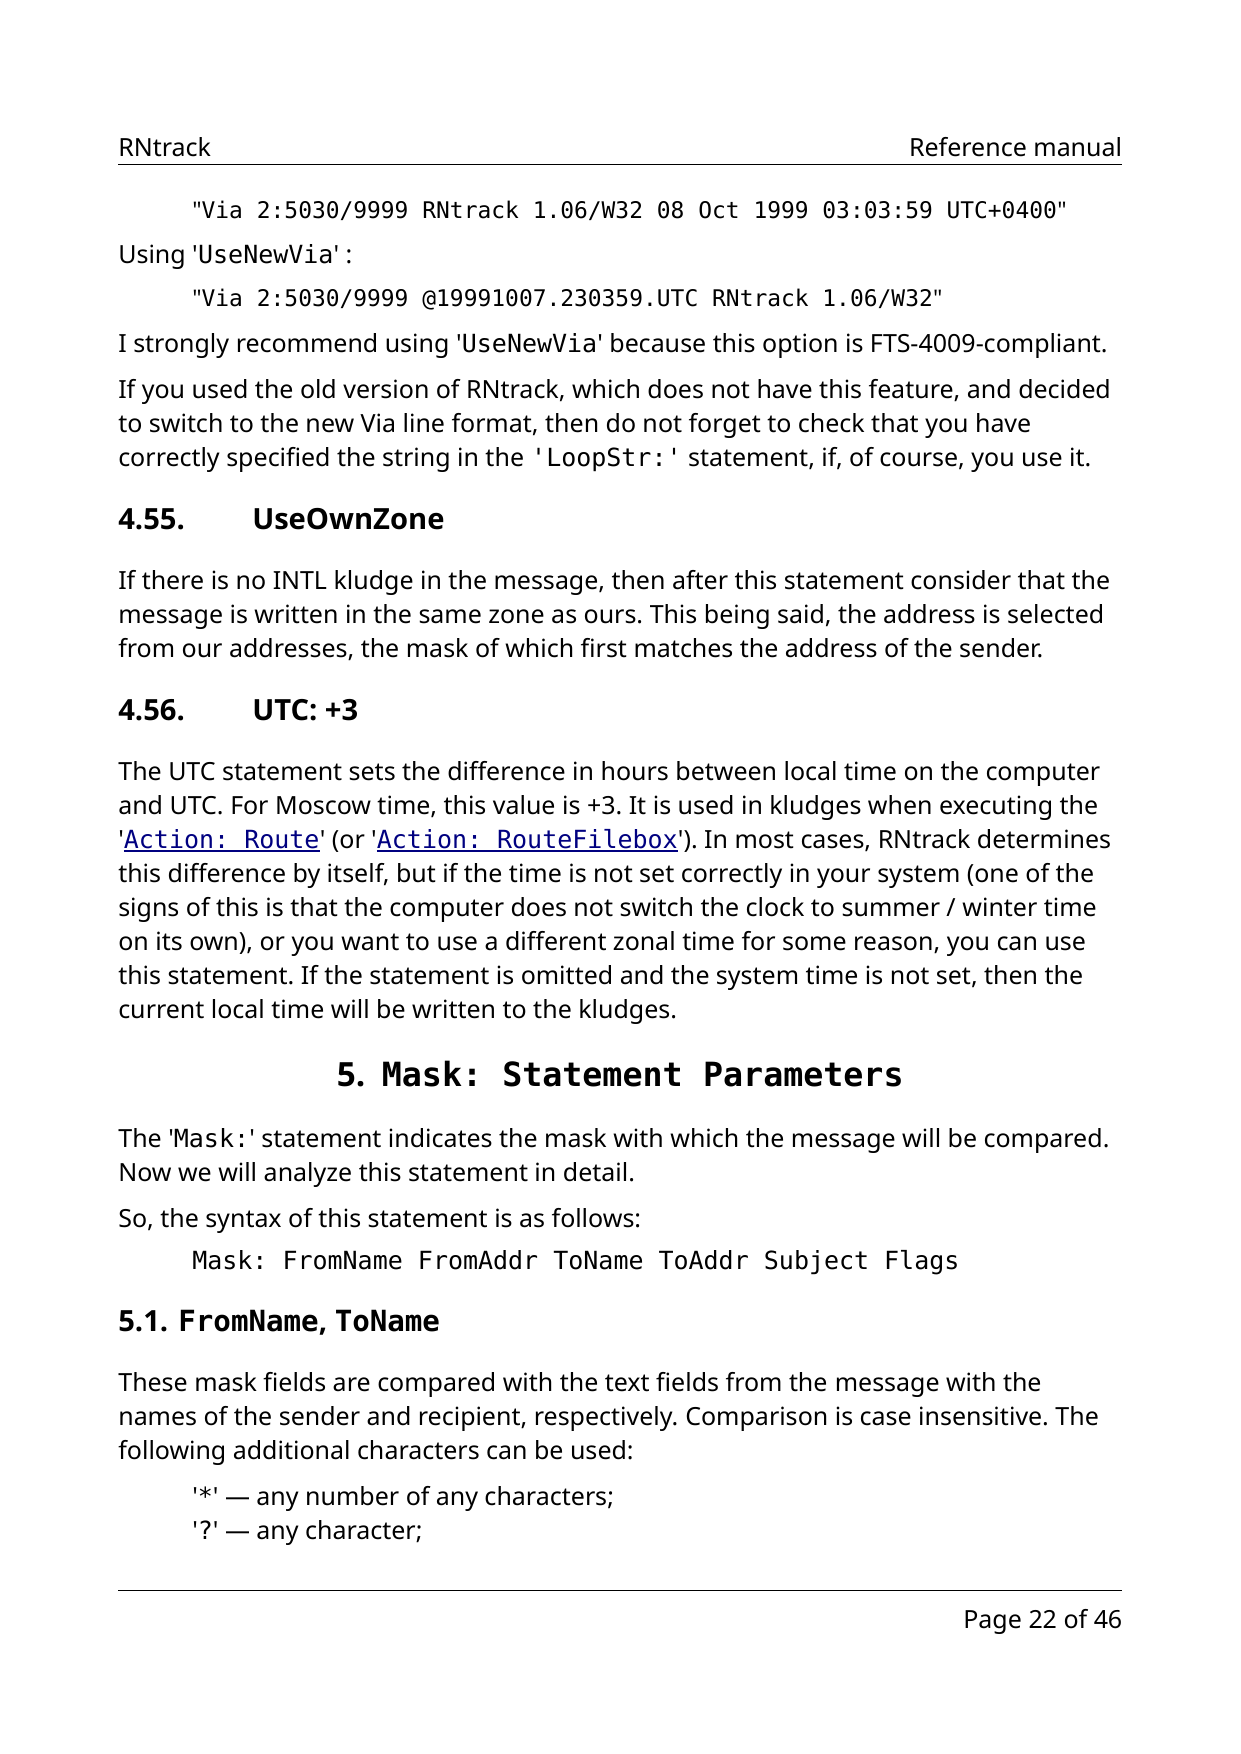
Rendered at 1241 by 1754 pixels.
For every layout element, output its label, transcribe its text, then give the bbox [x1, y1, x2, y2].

text If you used the old version of RNtrack, which does not have this feature, and decided to switch to the new Via line format, then do not forget to check that you have correctly specified the string in the 'LoopStr:' statement, if, of course, you use it. [118, 371, 1122, 473]
text "Via 2:5030/9999 @19991007.230359.UTC RNtrack 1.06/W32" [118, 282, 1122, 314]
text These mask fields are compared with the text fields from the message with the names of the sender and recipient, respectively. Comparison is case insensitive. The following additional characters can be used: [118, 1364, 1122, 1467]
subtitle FromName, ToName [118, 1301, 1122, 1340]
text If there is no INTL kludge in the message, then after this statement consider that the message is written in the same zone as ours. This being said, the address is selected from our addresses, the mask of which first matches the address of the sender. [118, 562, 1122, 664]
text I strongly recommend using 'UseNewVia' because this option is FTS-4009-compliant. [118, 325, 1122, 359]
subtitle Mask: Statement Parameters [118, 1051, 1122, 1096]
text '*' — any number of any characters; '?' — any character; [192, 1478, 1122, 1547]
subtitle UTC: +3 [118, 689, 1122, 729]
text The UTC statement sets the difference in hours between local time on the computer and UTC. For Moscow time, this value is +3. It is used in kludges when executing the 'Action: Route' (or 'Action: RouteFilebox'). In most cases, RNtrack determines this difference by itself, but if the time is not set correctly in your system (one of the signs of this is that the computer does not switch the clock to summer / winter time on its own), or you want to use a different zonal time for some reason, you can use this statement. If the statement is omitted and the system time is not set, then the current local time will be written to the kludges. [118, 753, 1122, 1026]
subtitle UseOwnZone [118, 498, 1122, 538]
text Using 'UseNewVia' : [118, 237, 1122, 271]
text "Via 2:5030/9999 RNtrack 1.06/W32 08 Oct 1999 03:03:59 UTC+0400" [118, 193, 1122, 225]
text The 'Mask:' statement indicates the mask with which the message will be compared. Now we will analyze this statement in detail. [118, 1121, 1122, 1189]
text So, the syntax of this statement is as follows: [118, 1201, 1122, 1235]
text Mask: FromName FromAddr ToName ToAddr Subject Flags [192, 1246, 1122, 1276]
